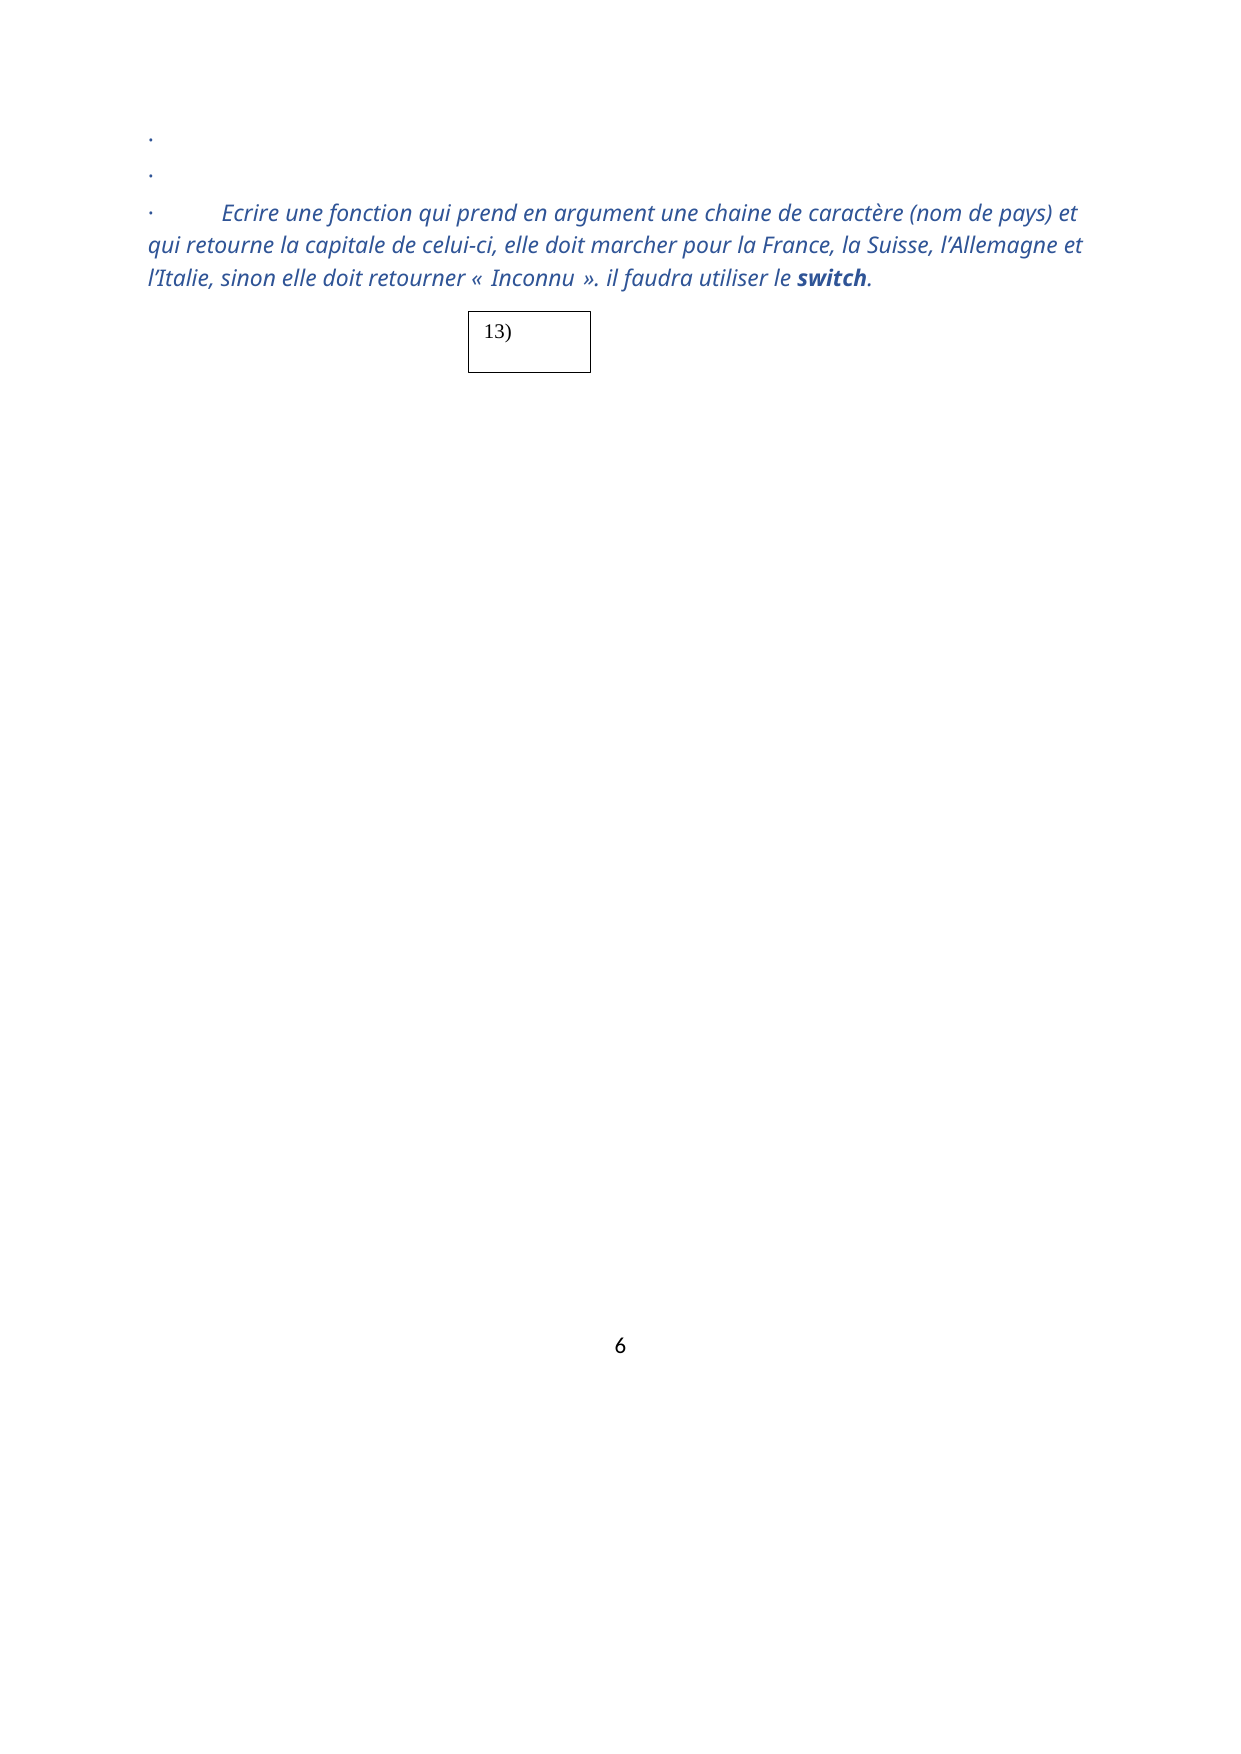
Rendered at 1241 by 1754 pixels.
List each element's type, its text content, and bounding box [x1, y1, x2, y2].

list Ecrire une fonction qui prend en argument une chaine de caractère (nom de pays) et qui retourne la capitale de celui-ci, elle doit marcher pour la France, la Suisse, l’Allemagne et l’Italie, sinon elle doit retourner « Inconnu ». il faudra utiliser le switch. [148, 197, 1093, 293]
